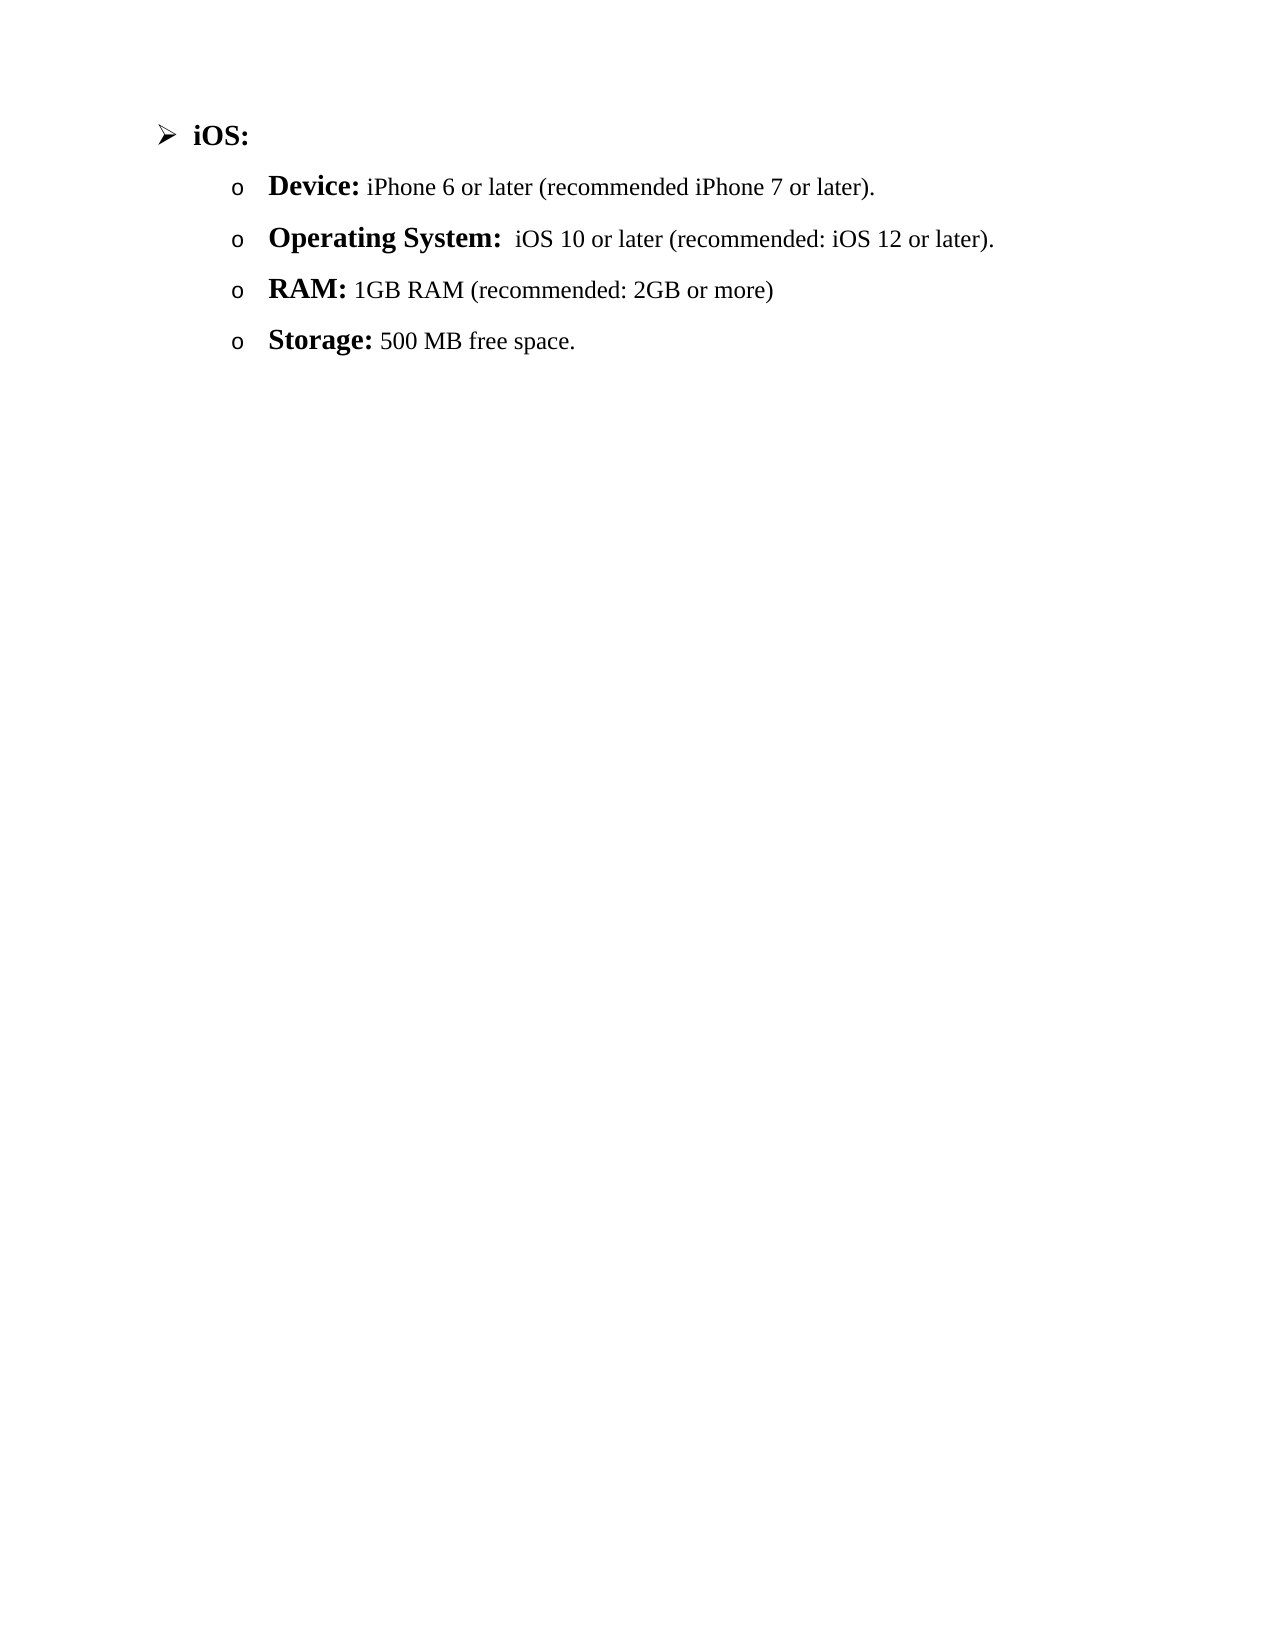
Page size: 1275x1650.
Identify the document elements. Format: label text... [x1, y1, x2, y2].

list iOS: [156, 118, 1157, 152]
list Device: iPhone 6 or later (recommended iPhone 7 or later). [231, 168, 1157, 203]
list Operating System: iOS 10 or later (recommended: iOS 12 or later). [231, 220, 1157, 254]
list RAM: 1GB RAM (recommended: 2GB or more) [231, 271, 1157, 305]
list Storage: 500 MB free space. [231, 322, 1157, 356]
